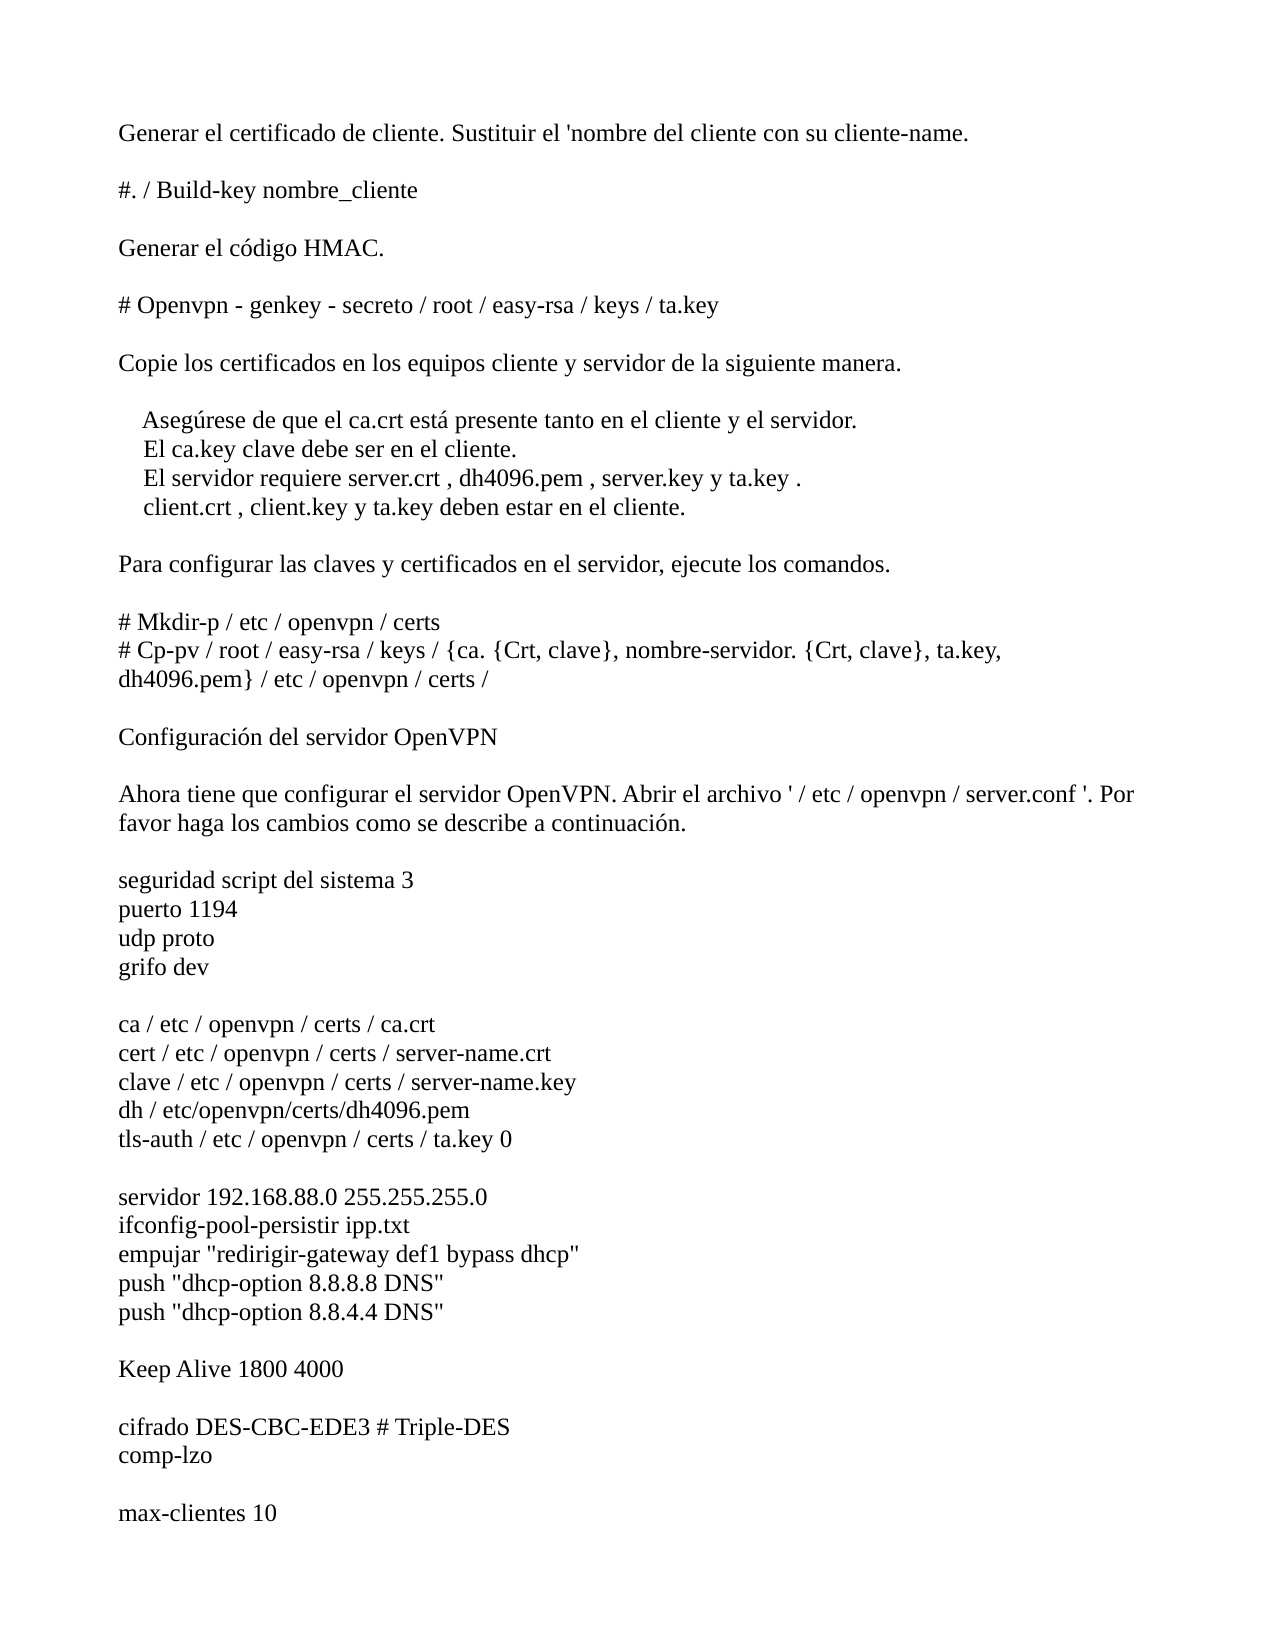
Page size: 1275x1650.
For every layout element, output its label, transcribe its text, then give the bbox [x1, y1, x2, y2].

text Para configurar las claves y certificados en el servidor, ejecute los comandos. [118, 549, 1157, 578]
text seguridad script del sistema 3 [118, 866, 1157, 894]
text cert / etc / openvpn / certs / server-name.crt [118, 1038, 1157, 1067]
text Generar el certificado de cliente. Sustituir el 'nombre del cliente con su cliente-name. [118, 118, 1157, 147]
text grifo dev [118, 952, 1157, 981]
text puerto 1194 [118, 894, 1157, 923]
text push "dhcp-option 8.8.4.4 DNS" [118, 1297, 1157, 1326]
text client.crt , client.key y ta.key deben estar en el cliente. [118, 492, 1157, 521]
text El ca.key clave debe ser en el cliente. [118, 434, 1157, 463]
text # Mkdir-p / etc / openvpn / certs [118, 607, 1157, 636]
text Keep Alive 1800 4000 [118, 1354, 1157, 1383]
text ifconfig-pool-persistir ipp.txt [118, 1211, 1157, 1239]
text max-clientes 10 [118, 1498, 1157, 1527]
text empujar "redirigir-gateway def1 bypass dhcp" [118, 1239, 1157, 1268]
text comp-lzo [118, 1441, 1157, 1469]
text Ahora tiene que configurar el servidor OpenVPN. Abrir el archivo ' / etc / openvpn / server.conf '. Por favor haga los cambios como se describe a continuación. [118, 779, 1157, 837]
text # Cp-pv / root / easy-rsa / keys / {ca. {Crt, clave}, nombre-servidor. {Crt, clave}, ta.key, dh4096.pem} / etc / openvpn / certs / [118, 636, 1157, 693]
text Configuración del servidor OpenVPN [118, 722, 1157, 751]
text udp proto [118, 923, 1157, 952]
text servidor 192.168.88.0 255.255.255.0 [118, 1182, 1157, 1211]
text #. / Build-key nombre_cliente [118, 176, 1157, 204]
text cifrado DES-CBC-EDE3 # Triple-DES [118, 1412, 1157, 1441]
text Copie los certificados en los equipos cliente y servidor de la siguiente manera. [118, 348, 1157, 377]
text # Openvpn - genkey - secreto / root / easy-rsa / keys / ta.key [118, 291, 1157, 319]
text Generar el código HMAC. [118, 233, 1157, 262]
text clave / etc / openvpn / certs / server-name.key [118, 1067, 1157, 1096]
text El servidor requiere server.crt , dh4096.pem , server.key y ta.key . [118, 463, 1157, 492]
text Asegúrese de que el ca.crt está presente tanto en el cliente y el servidor. [118, 406, 1157, 434]
text ca / etc / openvpn / certs / ca.crt [118, 1009, 1157, 1038]
text tls-auth / etc / openvpn / certs / ta.key 0 [118, 1124, 1157, 1153]
text push "dhcp-option 8.8.8.8 DNS" [118, 1268, 1157, 1297]
text dh / etc/openvpn/certs/dh4096.pem [118, 1096, 1157, 1124]
